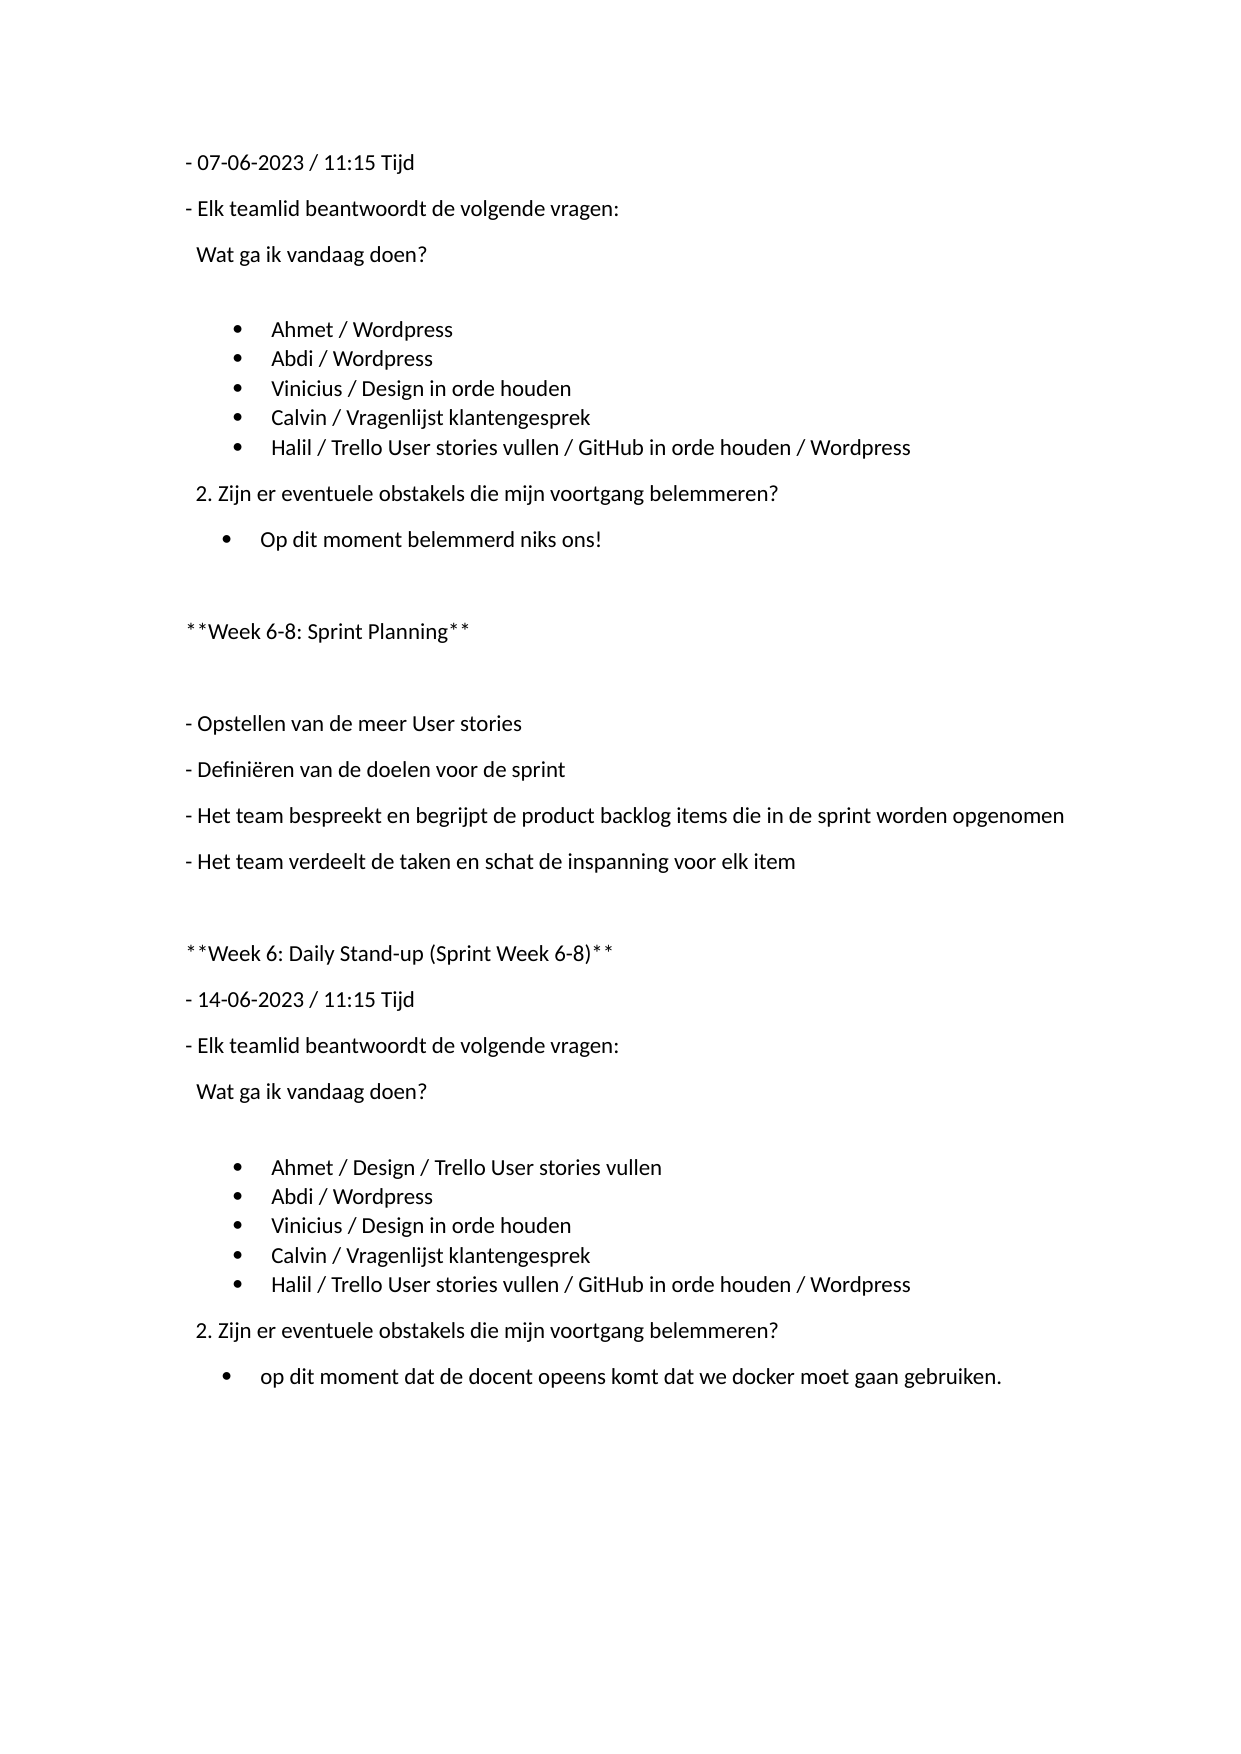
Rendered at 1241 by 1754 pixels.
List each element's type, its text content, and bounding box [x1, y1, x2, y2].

text Wat ga ik vandaag doen? [196, 1077, 1093, 1134]
list Vinicius / Design in orde houden [233, 374, 1093, 402]
text **Week 6: Daily Stand-up (Sprint Week 6-8)** [185, 939, 1093, 967]
text 2. Zijn er eventuele obstakels die mijn voortgang belemmeren? [185, 479, 1093, 507]
list Calvin / Vragenlijst klantengesprek [233, 1241, 1093, 1269]
text - 14-06-2023 / 11:15 Tijd [185, 985, 1093, 1013]
text **Week 6-8: Sprint Planning** [148, 617, 1093, 645]
list Halil / Trello User stories vullen / GitHub in orde houden / Wordpress [233, 433, 1093, 461]
text - Elk teamlid beantwoordt de volgende vragen: [185, 1031, 1093, 1059]
list Calvin / Vragenlijst klantengesprek [233, 403, 1093, 431]
text 2. Zijn er eventuele obstakels die mijn voortgang belemmeren? [185, 1316, 1093, 1344]
list Ahmet / Wordpress [233, 315, 1093, 343]
list Vinicius / Design in orde houden [233, 1211, 1093, 1239]
list Op dit moment belemmerd niks ons! [223, 525, 1093, 553]
text - Elk teamlid beantwoordt de volgende vragen: [185, 194, 1093, 222]
text - Opstellen van de meer User stories [185, 709, 1093, 737]
list Abdi / Wordpress [233, 344, 1093, 372]
text - Definiëren van de doelen voor de sprint [185, 755, 1093, 783]
list Ahmet / Design / Trello User stories vullen [233, 1153, 1093, 1181]
list op dit moment dat de docent opeens komt dat we docker moet gaan gebruiken. [223, 1362, 1093, 1390]
text - Het team verdeelt de taken en schat de inspanning voor elk item [185, 847, 1093, 875]
text - 07-06-2023 / 11:15 Tijd [185, 148, 1093, 176]
text - Het team bespreekt en begrijpt de product backlog items die in de sprint worden opgenomen [185, 801, 1093, 829]
text Wat ga ik vandaag doen? [196, 240, 1093, 297]
list Halil / Trello User stories vullen / GitHub in orde houden / Wordpress [233, 1270, 1093, 1298]
list Abdi / Wordpress [233, 1182, 1093, 1210]
